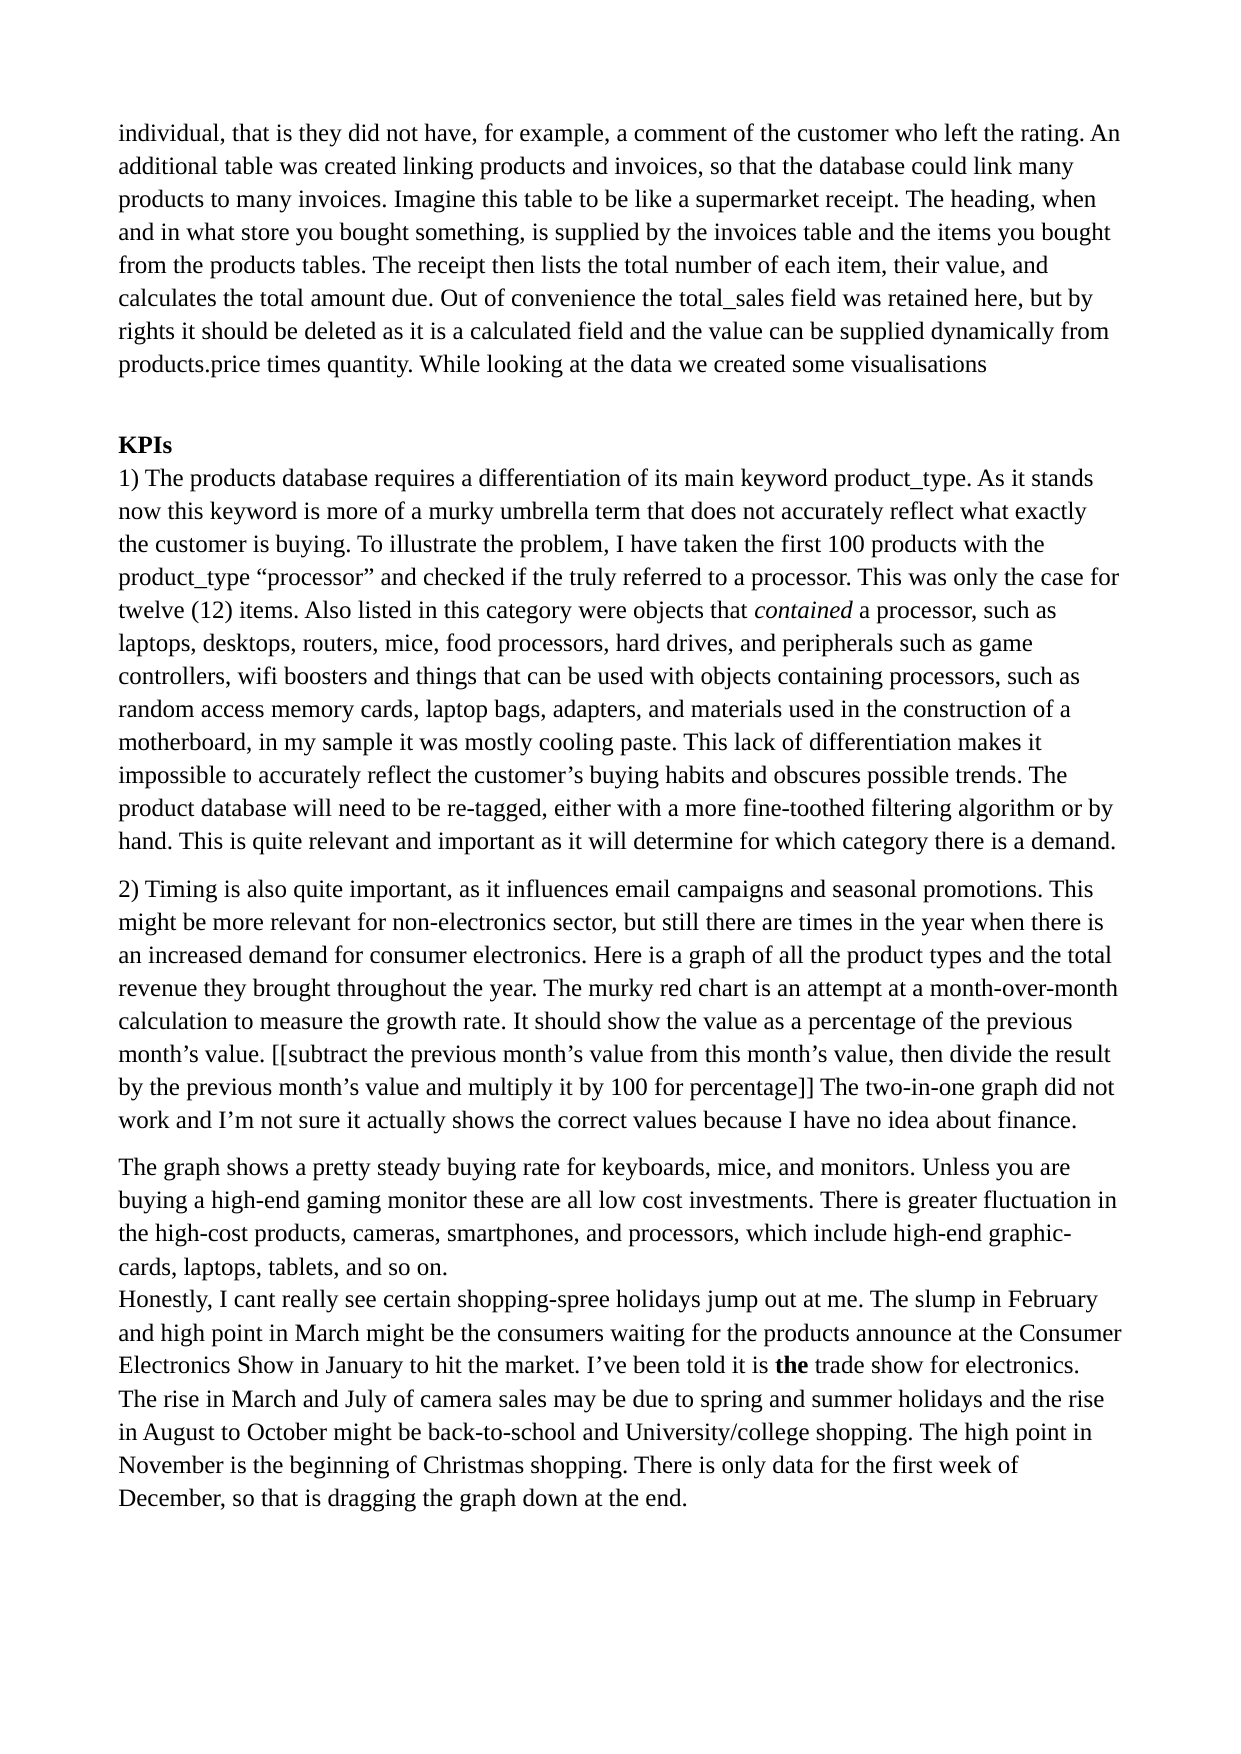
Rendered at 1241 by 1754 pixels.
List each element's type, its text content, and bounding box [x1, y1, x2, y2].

text individual, that is they did not have, for example, a comment of the customer who left the rating. An additional table was created linking products and invoices, so that the database could link many products to many invoices. Imagine this table to be like a supermarket receipt. The heading, when and in what store you bought something, is supplied by the invoices table and the items you bought from the products tables. The receipt then lists the total number of each item, their value, and calculates the total amount due. Out of convenience the total_sales field was retained here, but by rights it should be deleted as it is a calculated field and the value can be supplied dynamically from products.price times quantity. While looking at the data we created some visualisations [118, 118, 1122, 411]
text The graph shows a pretty steady buying rate for keyboards, mice, and monitors. Unless you are buying a high-end gaming monitor these are all low cost investments. There is greater fluctuation in the high-cost products, cameras, smartphones, and processors, which include high-end graphic-cards, laptops, tablets, and so on. Honestly, I cant really see certain shopping-spree holidays jump out at me. The slump in February and high point in March might be the consumers waiting for the products announce at the Consumer Electronics Show in January to hit the market. I’ve been told it is the trade show for electronics. The rise in March and July of camera sales may be due to spring and summer holidays and the rise in August to October might be back-to-school and University/college shopping. The high point in November is the beginning of Christmas shopping. There is only data for the first week of December, so that is dragging the graph down at the end. [118, 1152, 1122, 1511]
text 2) Timing is also quite important, as it influences email campaigns and seasonal promotions. This might be more relevant for non-electronics sector, but still there are times in the year when there is an increased demand for consumer electronics. Here is a graph of all the product types and the total revenue they brought throughout the year. The murky red chart is an attempt at a month-over-month calculation to measure the growth rate. It should show the value as a percentage of the previous month’s value. [[subtract the previous month’s value from this month’s value, then divide the result by the previous month’s value and multiply it by 100 for percentage]] The two-in-one graph did not work and I’m not sure it actually shows the correct values because I have no idea about finance. [118, 874, 1122, 1134]
text KPIs 1) The products database requires a differentiation of its main keyword product_type. As it stands now this keyword is more of a murky umbrella term that does not accurately reflect what exactly the customer is buying. To illustrate the problem, I have taken the first 100 products with the product_type “processor” and checked if the truly referred to a processor. This was only the case for twelve (12) items. Also listed in this category were objects that contained a processor, such as laptops, desktops, routers, mice, food processors, hard drives, and peripherals such as game controllers, wifi boosters and things that can be used with objects containing processors, such as random access memory cards, laptop bags, adapters, and materials used in the construction of a motherboard, in my sample it was mostly cooling paste. This lack of differentiation makes it impossible to accurately reflect the customer’s buying habits and obscures possible trends. The product database will need to be re-tagged, either with a more fine-toothed filtering algorithm or by hand. This is quite relevant and important as it will determine for which category there is a demand. [118, 430, 1122, 855]
